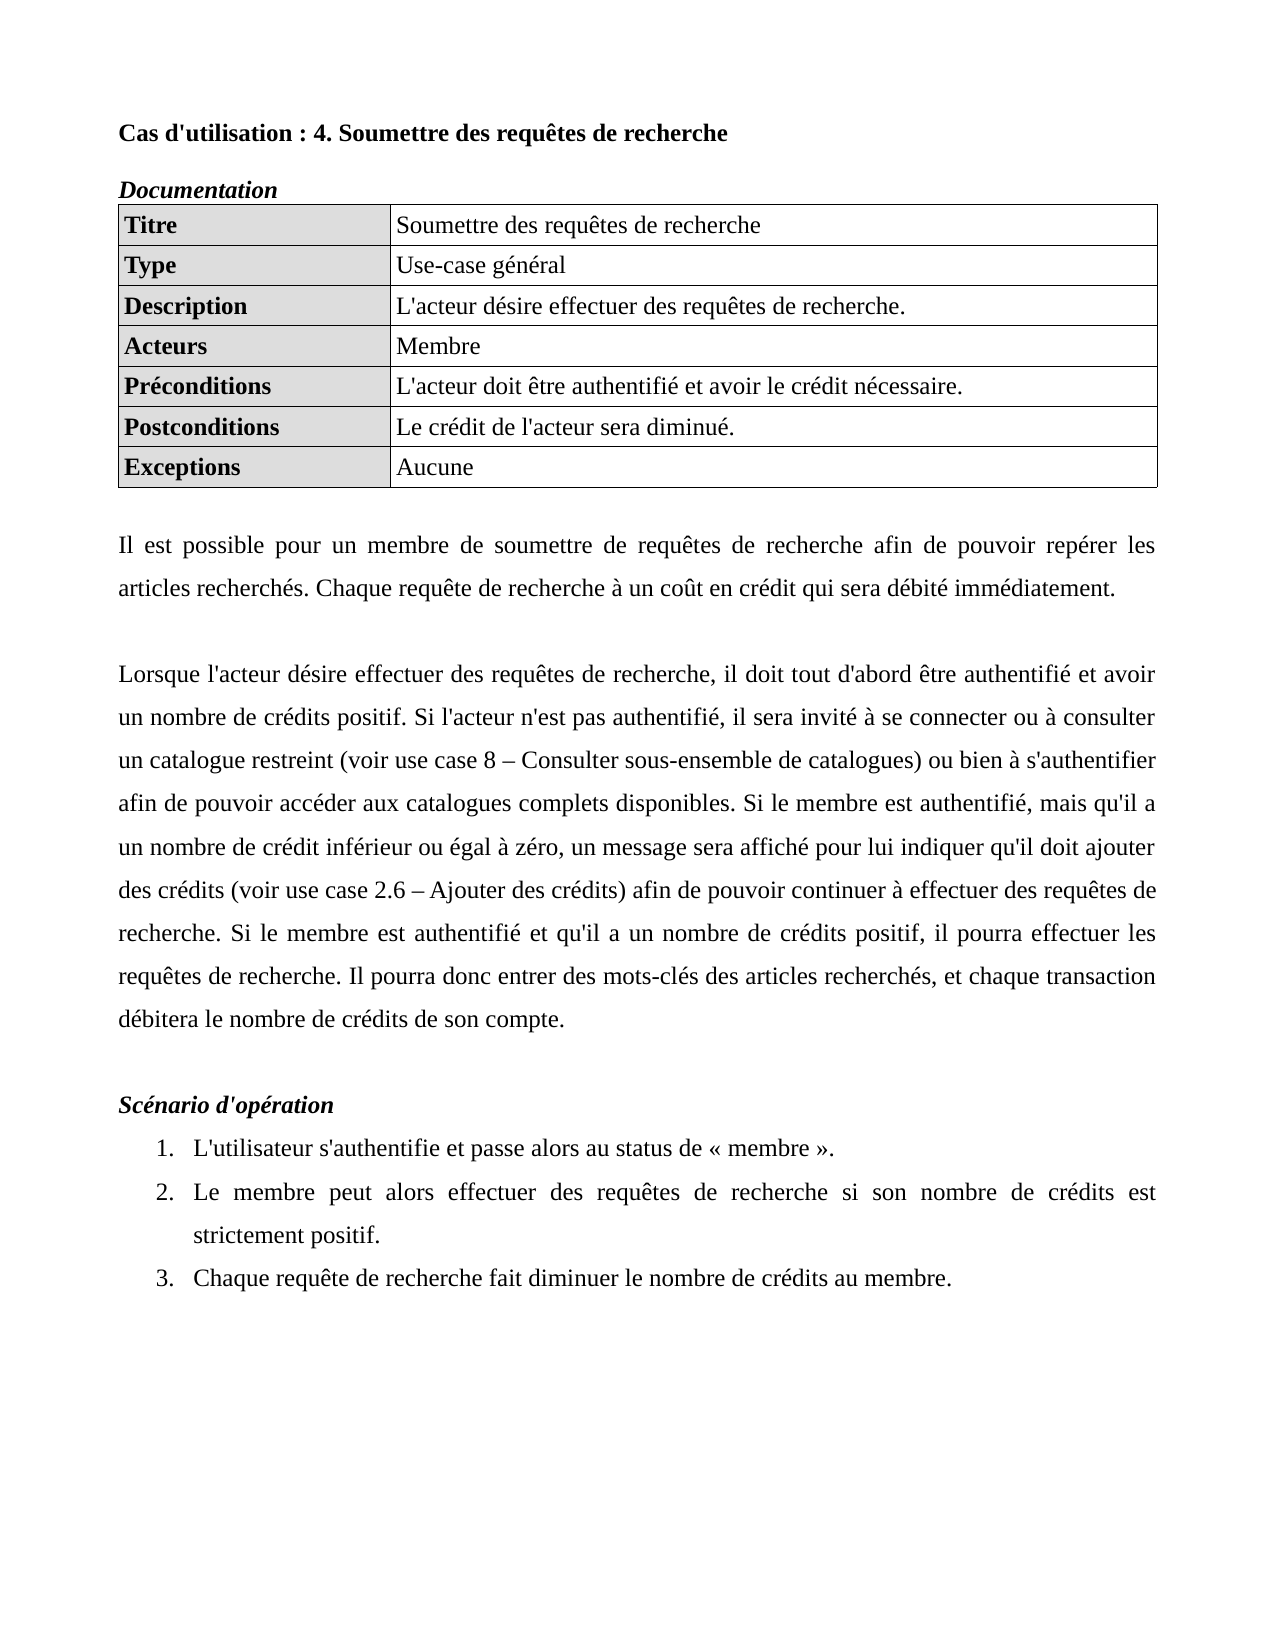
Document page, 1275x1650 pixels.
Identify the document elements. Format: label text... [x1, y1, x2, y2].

text Il est possible pour un membre de soumettre de requêtes de recherche afin de pouvoir repérer les articles recherchés. Chaque requête de recherche à un coût en crédit qui sera débité immédiatement. [118, 530, 1157, 602]
table_cell Postconditions [119, 407, 390, 446]
table_header Titre [119, 205, 390, 245]
text Cas d'utilisation : 4. Soumettre des requêtes de recherche [118, 118, 1157, 147]
table_cell Exceptions [119, 447, 390, 487]
table_cell L'acteur doit être authentifié et avoir le crédit nécessaire. [391, 367, 1157, 406]
table_cell Use-case général [391, 246, 1157, 285]
text Scénario d'opération [118, 1090, 1157, 1119]
list L'utilisateur s'authentifie et passe alors au status de « membre ». [156, 1133, 1157, 1162]
table_cell Le crédit de l'acteur sera diminué. [391, 407, 1157, 446]
table_cell Type [119, 246, 390, 285]
table_cell Préconditions [119, 367, 390, 406]
table_cell L'acteur désire effectuer des requêtes de recherche. [391, 286, 1157, 325]
table_cell Description [119, 286, 390, 325]
text Documentation [118, 176, 1157, 204]
table_cell Membre [391, 326, 1157, 366]
list Le membre peut alors effectuer des requêtes de recherche si son nombre de crédits est strictement positif. [156, 1177, 1157, 1248]
table_cell Acteurs [119, 326, 390, 366]
table_cell Aucune [391, 447, 1157, 487]
text Lorsque l'acteur désire effectuer des requêtes de recherche, il doit tout d'abord être authentifié et avoir un nombre de crédits positif. Si l'acteur n'est pas authentifié, il sera invité à se connecter ou à consulter un catalogue restreint (voir use case 8 – Consulter sous-ensemble de catalogues) ou bien à s'authentifier afin de pouvoir accéder aux catalogues complets disponibles. Si le membre est authentifié, mais qu'il a un nombre de crédit inférieur ou égal à zéro, un message sera affiché pour lui indiquer qu'il doit ajouter des crédits (voir use case 2.6 – Ajouter des crédits) afin de pouvoir continuer à effectuer des requêtes de recherche. Si le membre est authentifié et qu'il a un nombre de crédits positif, il pourra effectuer les requêtes de recherche. Il pourra donc entrer des mots-clés des articles recherchés, et chaque transaction débitera le nombre de crédits de son compte. [118, 659, 1157, 1033]
list Chaque requête de recherche fait diminuer le nombre de crédits au membre. [156, 1263, 1157, 1292]
table_header Soumettre des requêtes de recherche [391, 205, 1157, 245]
